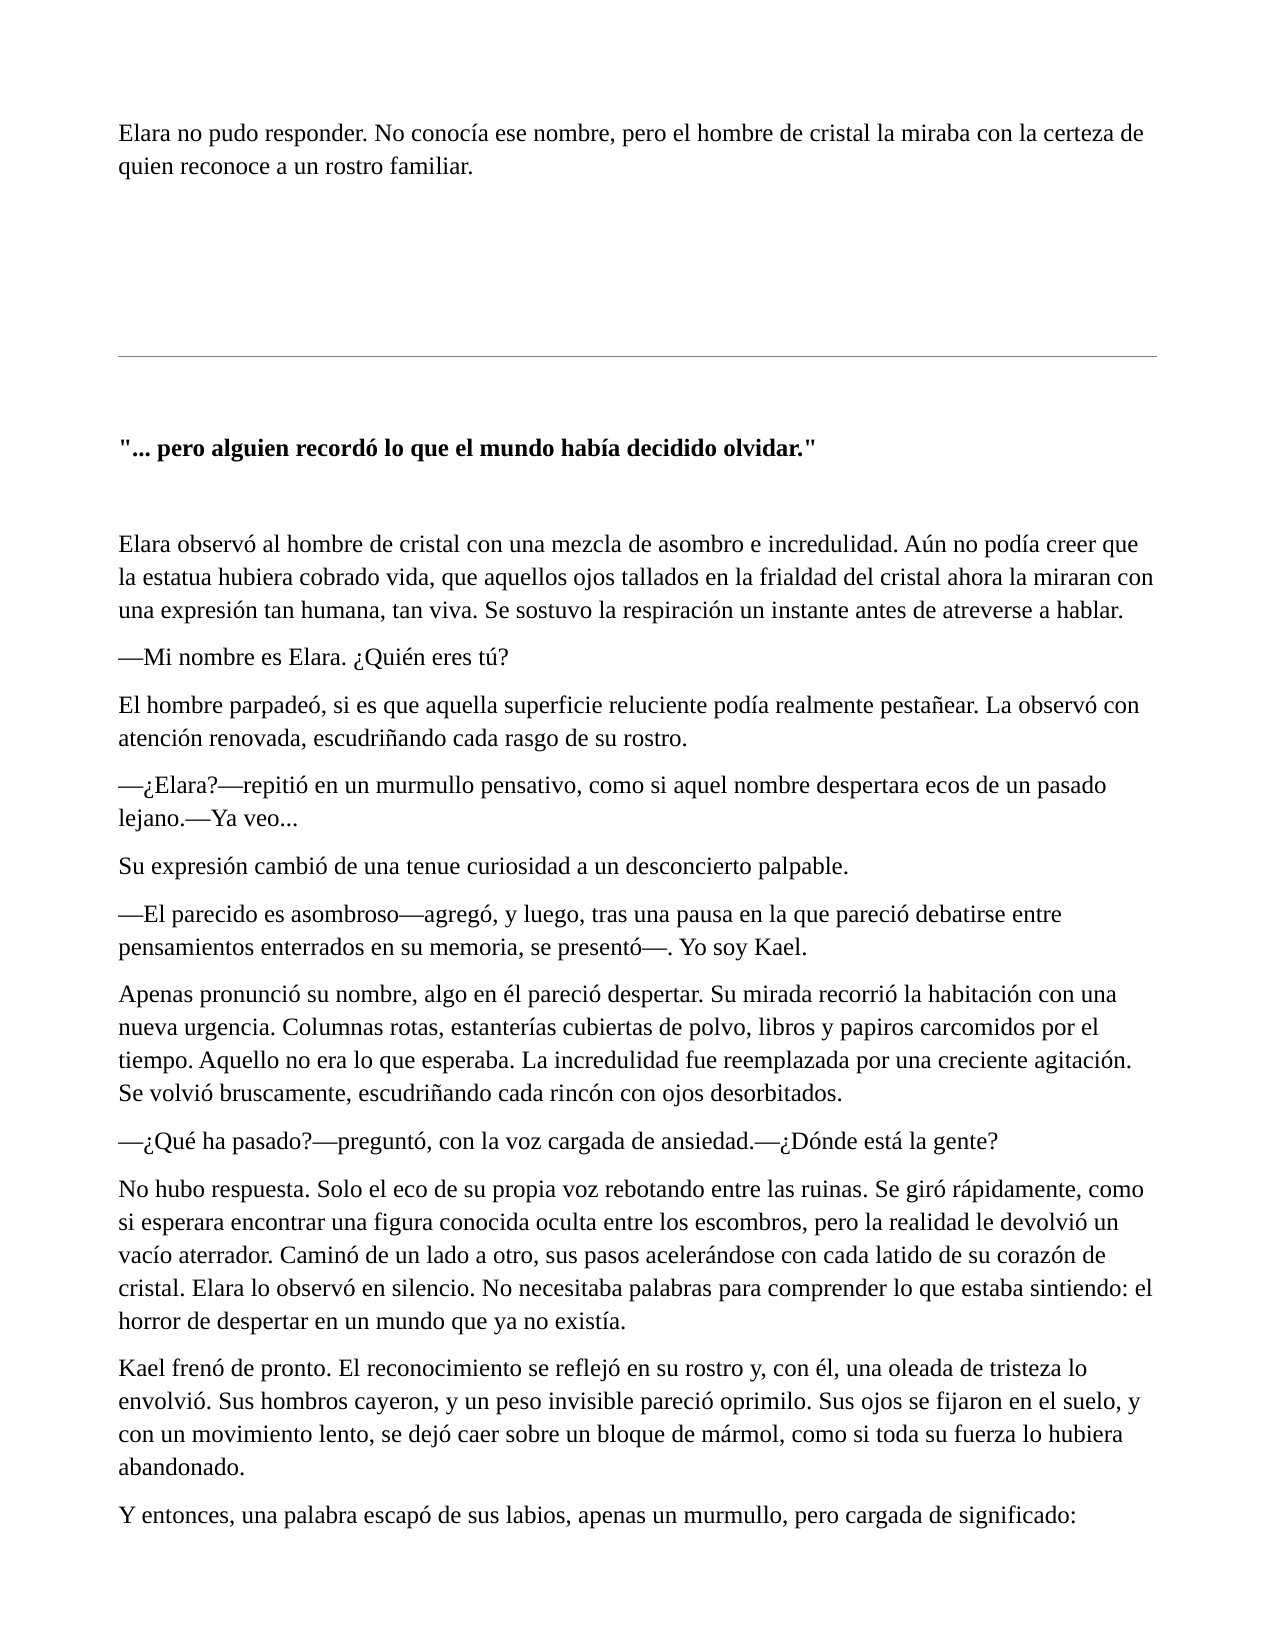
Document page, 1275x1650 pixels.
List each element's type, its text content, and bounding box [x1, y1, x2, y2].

text Su expresión cambió de una tenue curiosidad a un desconcierto palpable. [118, 851, 1157, 880]
text No hubo respuesta. Solo el eco de su propia voz rebotando entre las ruinas. Se giró rápidamente, como si esperara encontrar una figura conocida oculta entre los escombros, pero la realidad le devolvió un vacío aterrador. Caminó de un lado a otro, sus pasos acelerándose con cada latido de su corazón de cristal. Elara lo observó en silencio. No necesitaba palabras para comprender lo que estaba sintiendo: el horror de despertar en un mundo que ya no existía. [118, 1174, 1157, 1334]
text Apenas pronunció su nombre, algo en él pareció despertar. Su mirada recorrió la habitación con una nueva urgencia. Columnas rotas, estanterías cubiertas de polvo, libros y papiros carcomidos por el tiempo. Aquello no era lo que esperaba. La incredulidad fue reemplazada por una creciente agitación. Se volvió bruscamente, escudriñando cada rincón con ojos desorbitados. [118, 979, 1157, 1107]
text El hombre parpadeó, si es que aquella superficie reluciente podía realmente pestañear. La observó con atención renovada, escudriñando cada rasgo de su rostro. [118, 690, 1157, 752]
text —El parecido es asombroso—agregó, y luego, tras una pausa en la que pareció debatirse entre pensamientos enterrados en su memoria, se presentó—. Yo soy Kael. [118, 899, 1157, 961]
text —Mi nombre es Elara. ¿Quién eres tú? [118, 642, 1157, 671]
text Elara no pudo responder. No conocía ese nombre, pero el hombre de cristal la miraba con la certeza de quien reconoce a un rostro familiar. [118, 118, 1157, 180]
text —¿Elara?—repitió en un murmullo pensativo, como si aquel nombre despertara ecos de un pasado lejano.—Ya veo... [118, 771, 1157, 832]
text Y entonces, una palabra escapó de sus labios, apenas un murmullo, pero cargada de significado: [118, 1500, 1157, 1529]
text "... pero alguien recordó lo que el mundo había decidido olvidar." [118, 433, 1157, 462]
text Kael frenó de pronto. El reconocimiento se reflejó en su rostro y, con él, una oleada de tristeza lo envolvió. Sus hombros cayeron, y un peso invisible pareció oprimilo. Sus ojos se fijaron en el suelo, y con un movimiento lento, se dejó caer sobre un bloque de mármol, como si toda su fuerza lo hubiera abandonado. [118, 1353, 1157, 1481]
text —¿Qué ha pasado?—preguntó, con la voz cargada de ansiedad.—¿Dónde está la gente? [118, 1126, 1157, 1155]
text Elara observó al hombre de cristal con una mezcla de asombro e incredulidad. Aún no podía creer que la estatua hubiera cobrado vida, que aquellos ojos tallados en la frialdad del cristal ahora la miraran con una expresión tan humana, tan viva. Se sostuvo la respiración un instante antes de atreverse a hablar. [118, 529, 1157, 623]
